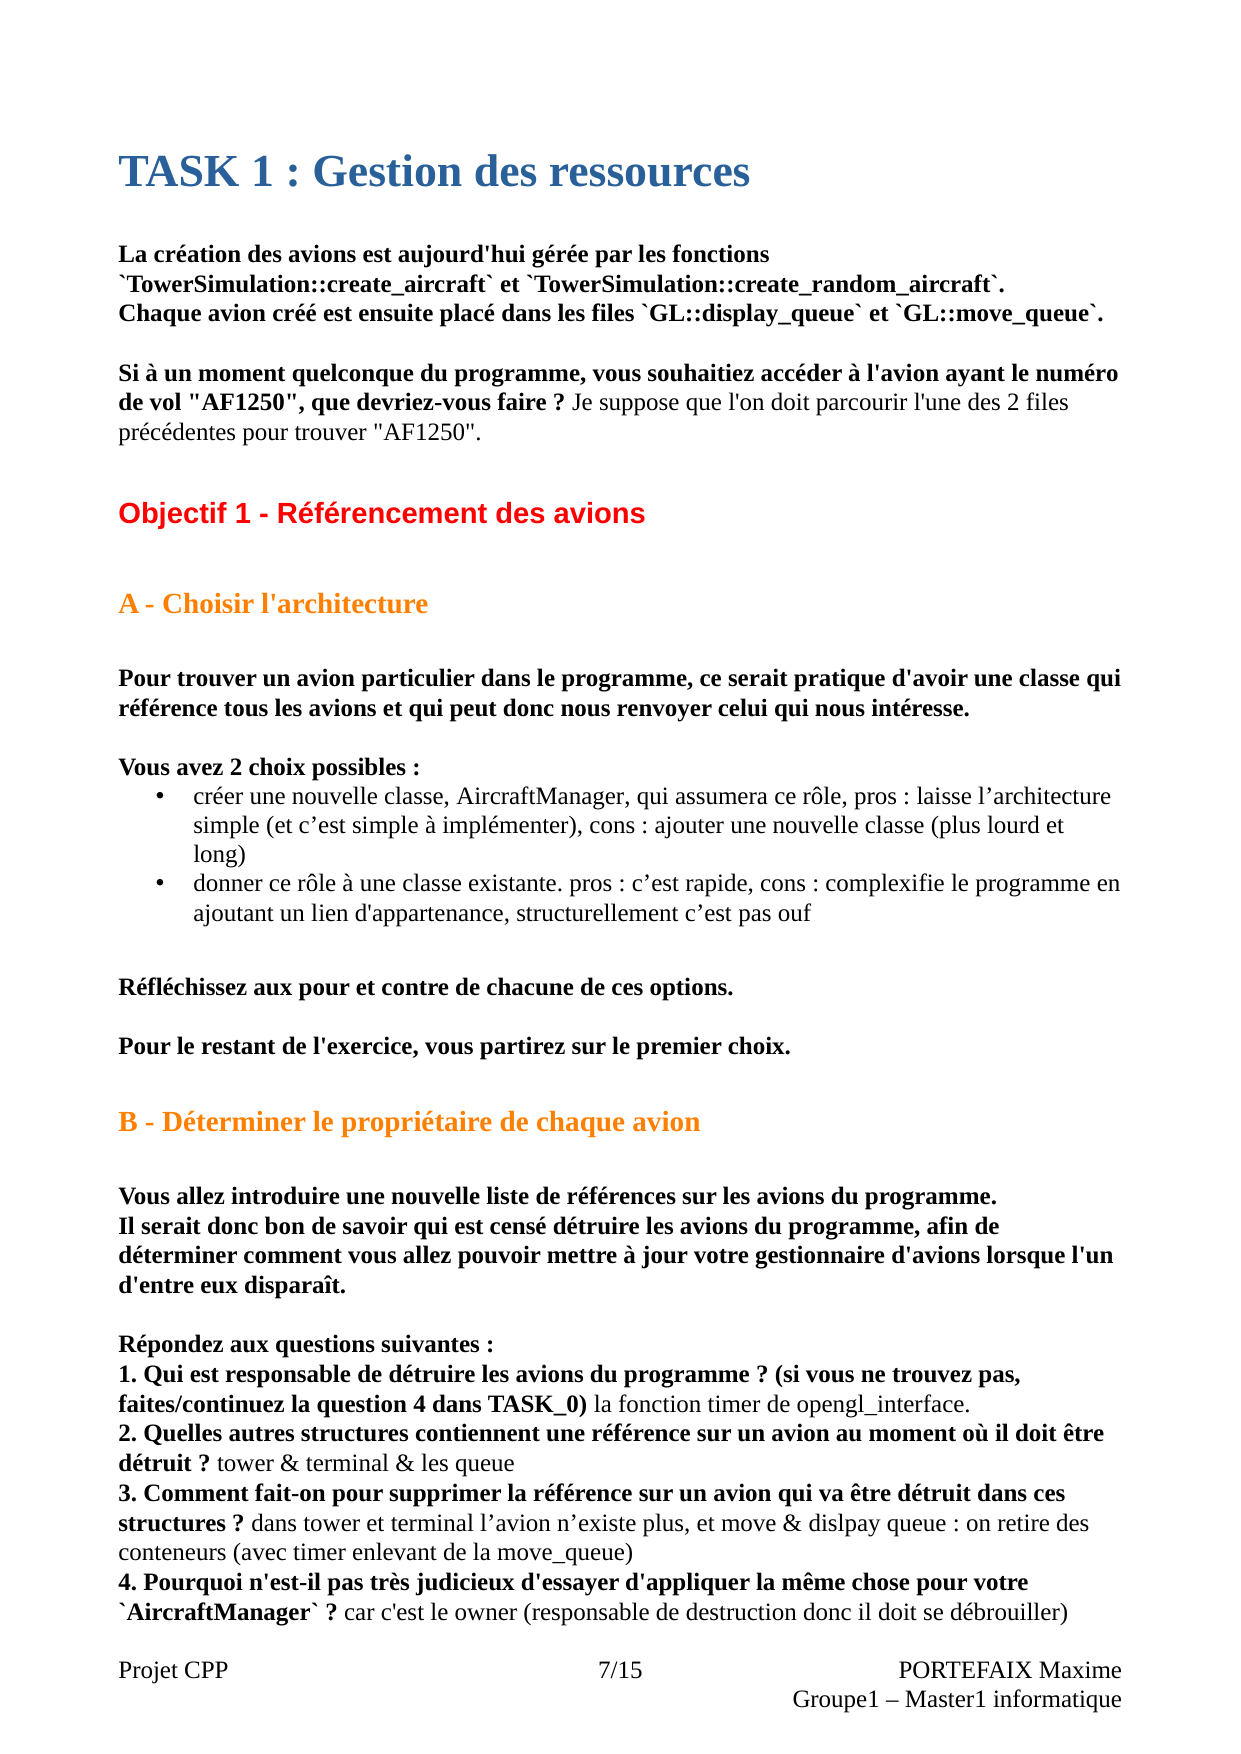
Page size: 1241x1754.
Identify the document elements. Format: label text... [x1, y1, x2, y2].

text Si à un moment quelconque du programme, vous souhaitiez accéder à l'avion ayant le numéro de vol "AF1250", que devriez-vous faire ? Je suppose que l'on doit parcourir l'une des 2 files précédentes pour trouver "AF1250". [118, 357, 1122, 446]
text La création des avions est aujourd'hui gérée par les fonctions `TowerSimulation::create_aircraft` et `TowerSimulation::create_random_aircraft`. [118, 238, 1122, 297]
subtitle Objectif 1 - Référencement des avions [118, 496, 1122, 530]
text Vous avez 2 choix possibles : [118, 751, 1122, 781]
subtitle TASK 1 : Gestion des ressources [118, 143, 1122, 196]
text Vous allez introduire une nouvelle liste de références sur les avions du programme. [118, 1180, 1122, 1210]
text Il serait donc bon de savoir qui est censé détruire les avions du programme, afin de déterminer comment vous allez pouvoir mettre à jour votre gestionnaire d'avions lorsque l'un d'entre eux disparaît. [118, 1210, 1122, 1299]
text Pour trouver un avion particulier dans le programme, ce serait pratique d'avoir une classe qui référence tous les avions et qui peut donc nous renvoyer celui qui nous intéresse. [118, 662, 1122, 722]
text 2. Quelles autres structures contiennent une référence sur un avion au moment où il doit être détruit ? tower & terminal & les queue [118, 1418, 1122, 1477]
list donner ce rôle à une classe existante. pros : c’est rapide, cons : complexifie le programme en ajoutant un lien d'appartenance, structurellement c’est pas ouf [156, 867, 1122, 927]
subtitle B - Déterminer le propriétaire de chaque avion [118, 1104, 1122, 1138]
text Répondez aux questions suivantes : [118, 1328, 1122, 1358]
text 4. Pourquoi n'est-il pas très judicieux d'essayer d'appliquer la même chose pour votre `AircraftManager` ? car c'est le owner (responsable de destruction donc il doit se débrouiller) [118, 1566, 1122, 1625]
text Réfléchissez aux pour et contre de chacune de ces options. [118, 971, 1122, 1001]
text 3. Comment fait-on pour supprimer la référence sur un avion qui va être détruit dans ces structures ? dans tower et terminal l’avion n’existe plus, et move & dislpay queue : on retire des conteneurs (avec timer enlevant de la move_queue) [118, 1477, 1122, 1566]
text 1. Qui est responsable de détruire les avions du programme ? (si vous ne trouvez pas, faites/continuez la question 4 dans TASK_0) la fonction timer de opengl_interface. [118, 1358, 1122, 1418]
text Chaque avion créé est ensuite placé dans les files `GL::display_queue` et `GL::move_queue`. [118, 297, 1122, 327]
list créer une nouvelle classe, AircraftManager, qui assumera ce rôle, pros : laisse l’architecture simple (et c’est simple à implémenter), cons : ajouter une nouvelle classe (plus lourd et long) [156, 781, 1122, 867]
subtitle A - Choisir l'architecture [118, 587, 1122, 620]
text Pour le restant de l'exercice, vous partirez sur le premier choix. [118, 1030, 1122, 1060]
